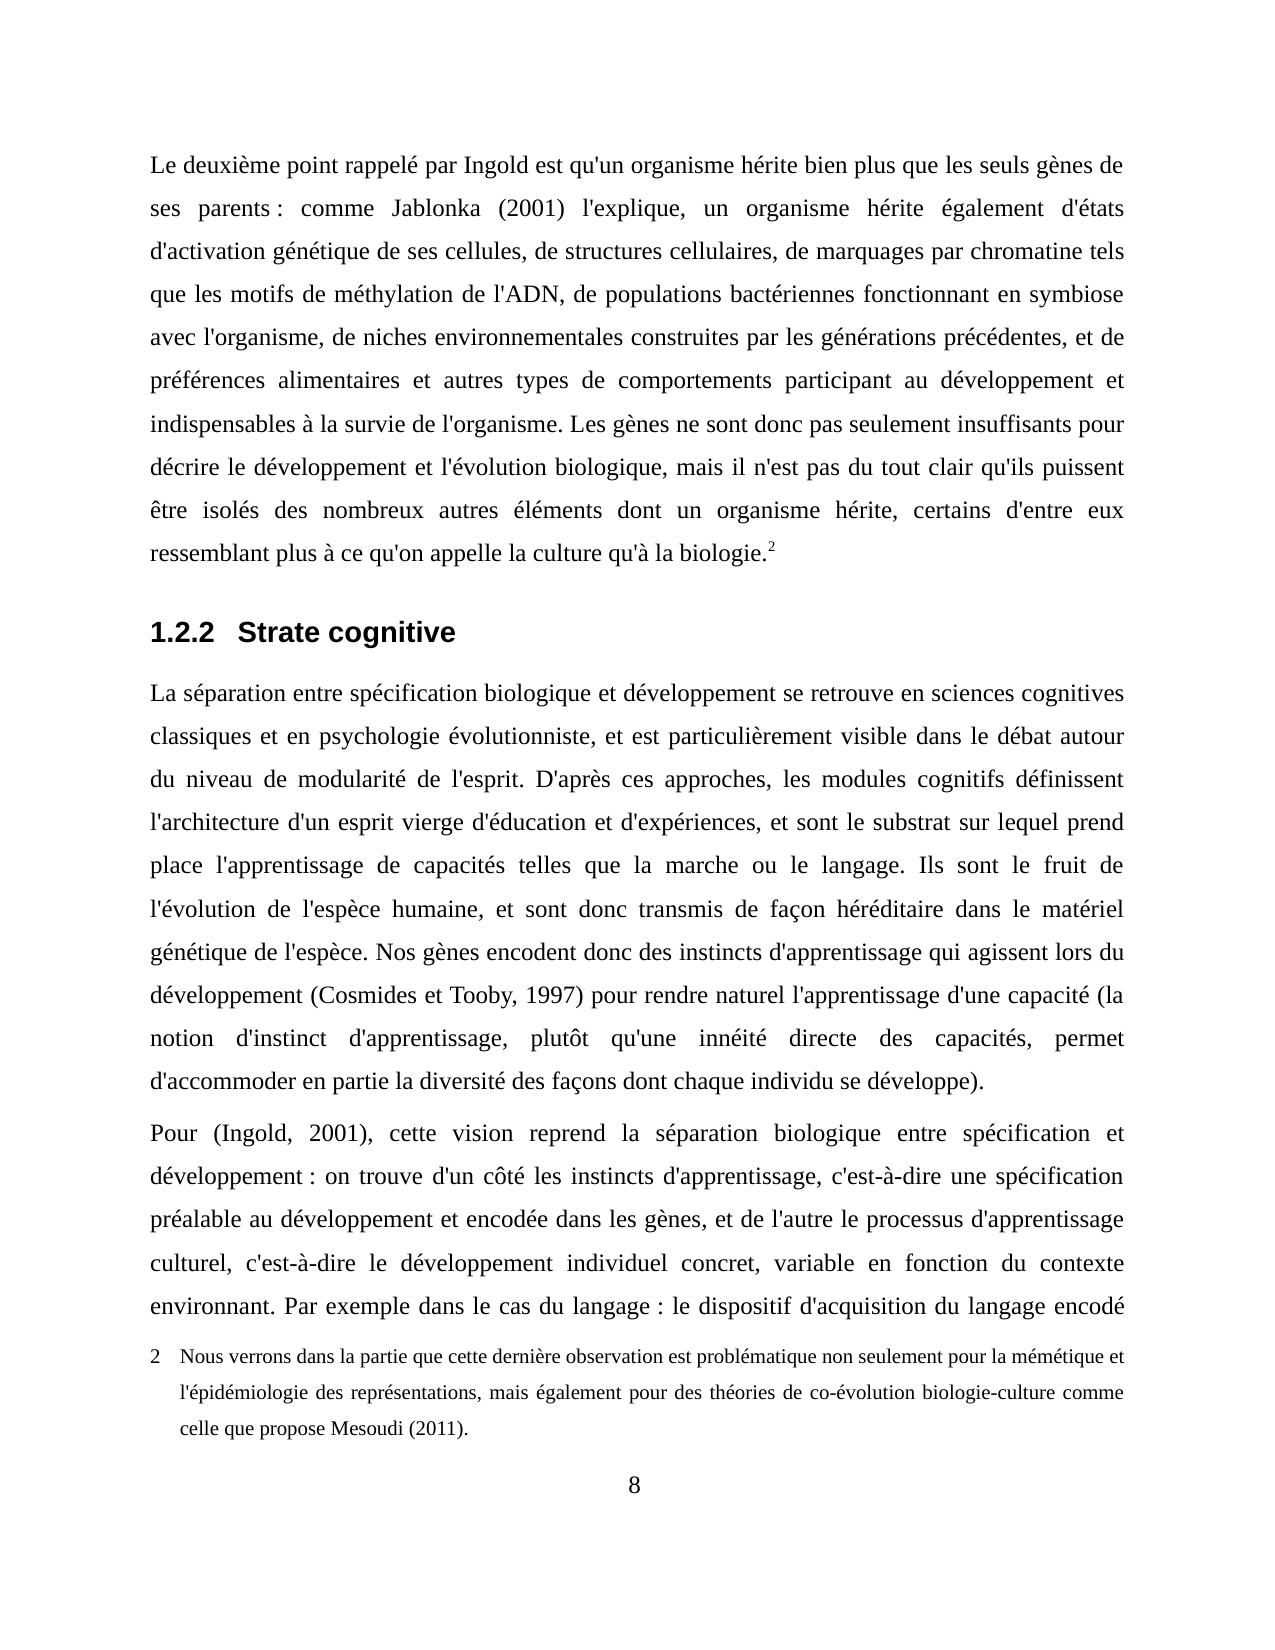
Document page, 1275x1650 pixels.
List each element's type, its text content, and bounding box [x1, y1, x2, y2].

text Nous verrons dans la partie que cette dernière observation est problématique non seulement pour la mémétique et l'épidémiologie des représentations, mais également pour des théories de co-évolution biologie-culture comme celle que propose Mesoudi (2011). [150, 1344, 1125, 1440]
subtitle Strate cognitive [150, 615, 1125, 649]
text Le deuxième point rappelé par Ingold est qu'un organisme hérite bien plus que les seuls gènes de ses parents : comme Jablonka (2001) l'explique, un organisme hérite également d'états d'activation génétique de ses cellules, de structures cellulaires, de marquages par chromatine tels que les motifs de méthylation de l'ADN, de populations bactériennes fonctionnant en symbiose avec l'organisme, de niches environnementales construites par les générations précédentes, et de préférences alimentaires et autres types de comportements participant au développement et indispensables à la survie de l'organisme. Les gènes ne sont donc pas seulement insuffisants pour décrire le développement et l'évolution biologique, mais il n'est pas du tout clair qu'ils puissent être isolés des nombreux autres éléments dont un organisme hérite, certains d'entre eux ressemblant plus à ce qu'on appelle la culture qu'à la biologie. [150, 150, 1125, 567]
text Pour (Ingold, 2001), cette vision reprend la séparation biologique entre spécification et développement : on trouve d'un côté les instincts d'apprentissage, c'est-à-dire une spécification préalable au développement et encodée dans les gènes, et de l'autre le processus d'apprentissage culturel, c'est-à-dire le développement individuel concret, variable en fonction du contexte environnant. Par exemple dans le cas du langage : le dispositif d'acquisition du langage encodé [150, 1118, 1125, 1319]
text La séparation entre spécification biologique et développement se retrouve en sciences cognitives classiques et en psychologie évolutionniste, et est particulièrement visible dans le débat autour du niveau de modularité de l'esprit. D'après ces approches, les modules cognitifs définissent l'architecture d'un esprit vierge d'éducation et d'expériences, et sont le substrat sur lequel prend place l'apprentissage de capacités telles que la marche ou le langage. Ils sont le fruit de l'évolution de l'espèce humaine, et sont donc transmis de façon héréditaire dans le matériel génétique de l'espèce. Nos gènes encodent donc des instincts d'apprentissage qui agissent lors du développement (Cosmides et Tooby, 1997) pour rendre naturel l'apprentissage d'une capacité (la notion d'instinct d'apprentissage, plutôt qu'une innéité directe des capacités, permet d'accommoder en partie la diversité des façons dont chaque individu se développe). [150, 678, 1125, 1095]
